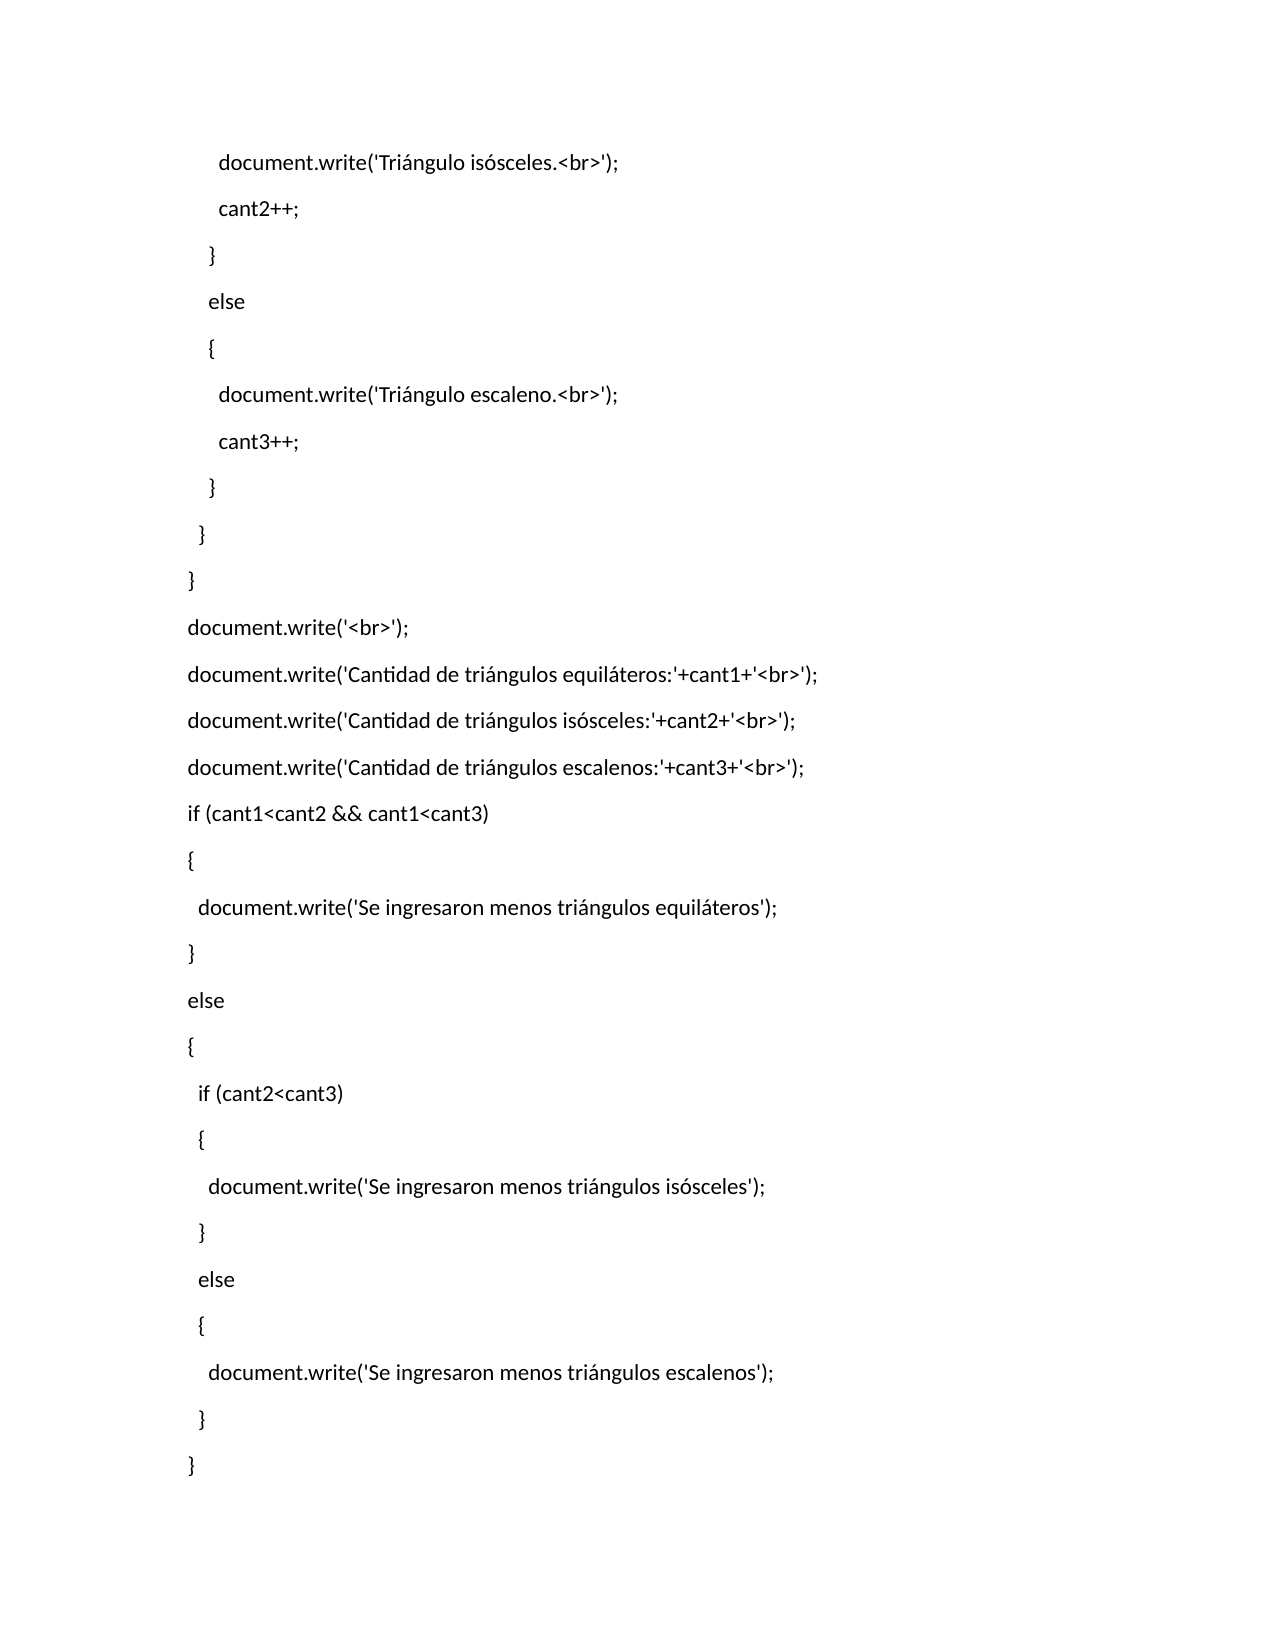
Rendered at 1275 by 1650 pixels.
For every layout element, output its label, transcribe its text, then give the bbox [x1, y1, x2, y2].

text { [177, 1312, 1098, 1340]
text document.write('Triángulo isósceles.<br>'); [177, 148, 1098, 176]
text } [177, 939, 1098, 967]
text document.write('Cantidad de triángulos escalenos:'+cant3+'<br>'); [177, 753, 1098, 781]
text } [177, 473, 1098, 502]
text { [177, 1125, 1098, 1153]
text document.write('Se ingresaron menos triángulos isósceles'); [177, 1172, 1098, 1200]
text else [177, 986, 1098, 1014]
text document.write('Se ingresaron menos triángulos equiláteros'); [177, 893, 1098, 921]
text { [177, 846, 1098, 874]
text cant3++; [177, 427, 1098, 455]
text { [177, 334, 1098, 362]
text if (cant1<cant2 && cant1<cant3) [177, 799, 1098, 827]
text document.write('<br>'); [177, 613, 1098, 641]
text { [177, 1032, 1098, 1060]
text else [177, 287, 1098, 315]
text document.write('Cantidad de triángulos isósceles:'+cant2+'<br>'); [177, 706, 1098, 734]
text document.write('Triángulo escaleno.<br>'); [177, 380, 1098, 408]
text if (cant2<cant3) [177, 1079, 1098, 1107]
text } [177, 241, 1098, 269]
text document.write('Se ingresaron menos triángulos escalenos'); [177, 1358, 1098, 1386]
text } [177, 520, 1098, 548]
text } [177, 567, 1098, 595]
text } [177, 1405, 1098, 1433]
text } [177, 1451, 1098, 1479]
text } [177, 1218, 1098, 1247]
text cant2++; [177, 194, 1098, 222]
text document.write('Cantidad de triángulos equiláteros:'+cant1+'<br>'); [177, 660, 1098, 688]
text else [177, 1265, 1098, 1293]
